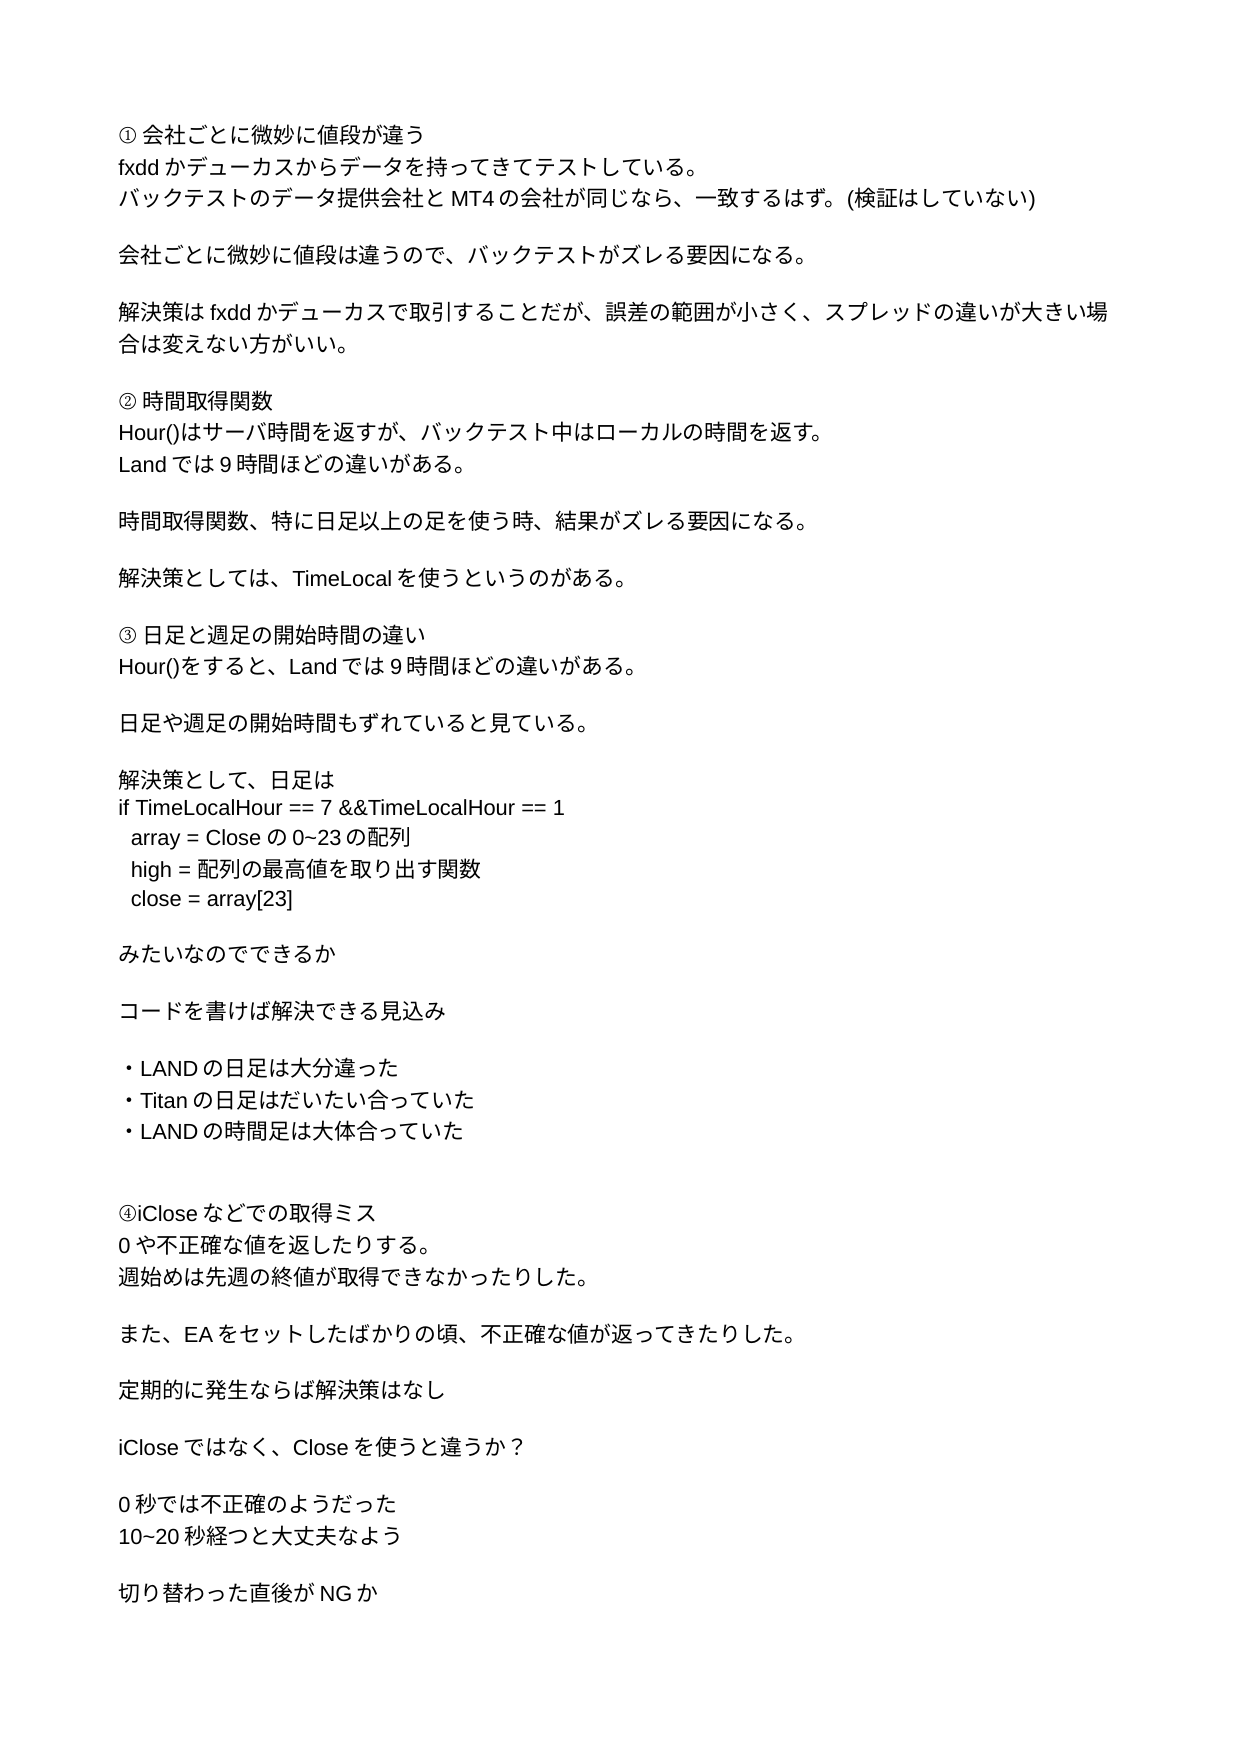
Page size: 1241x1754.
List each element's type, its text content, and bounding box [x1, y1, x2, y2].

text high = 配列の最高値を取り出す関数 [118, 852, 1122, 883]
text 日足や週足の開始時間もずれていると見ている。 [118, 706, 1122, 738]
text バックテストのデータ提供会社とMT4の会社が同じなら、一致するはず。(検証はしていない) [118, 181, 1122, 213]
text close = array[23] [118, 883, 1122, 912]
text ・LANDの時間足は大体合っていた [118, 1114, 1122, 1146]
text ・Titanの日足はだいたい合っていた [118, 1083, 1122, 1114]
text if TimeLocalHour == 7 &&TimeLocalHour == 1 [118, 795, 1122, 820]
text Hour()はサーバ時間を返すが、バックテスト中はローカルの時間を返す。 [118, 415, 1122, 447]
text ・LANDの日足は大分違った [118, 1051, 1122, 1083]
text みたいなのでできるか [118, 937, 1122, 969]
text コードを書けば解決できる見込み [118, 994, 1122, 1026]
text 切り替わった直後がNGか [118, 1576, 1122, 1607]
text array = Closeの0~23の配列 [118, 820, 1122, 852]
text fxddかデューカスからデータを持ってきてテストしている。 [118, 150, 1122, 181]
text ④iCloseなどでの取得ミス [118, 1196, 1122, 1228]
text Landでは9時間ほどの違いがある。 [118, 447, 1122, 479]
text 解決策として、日足は [118, 763, 1122, 795]
text 解決策はfxddかデューカスで取引することだが、誤差の範囲が小さく、スプレッドの違いが大きい場合は変えない方がいい。 [118, 295, 1122, 358]
text Hour()をすると、Landでは9時間ほどの違いがある。 [118, 649, 1122, 681]
text 10~20秒経つと大丈夫なよう [118, 1519, 1122, 1551]
text 時間取得関数、特に日足以上の足を使う時、結果がズレる要因になる。 [118, 504, 1122, 536]
text iCloseではなく、Closeを使うと違うか？ [118, 1430, 1122, 1462]
text ③日足と週足の開始時間の違い [118, 618, 1122, 649]
text 解決策としては、TimeLocalを使うというのがある。 [118, 561, 1122, 592]
text 会社ごとに微妙に値段は違うので、バックテストがズレる要因になる。 [118, 238, 1122, 270]
text 週始めは先週の終値が取得できなかったりした。 [118, 1260, 1122, 1291]
text 定期的に発生ならば解決策はなし [118, 1373, 1122, 1405]
text 0秒では不正確のようだった [118, 1487, 1122, 1519]
text ②時間取得関数 [118, 384, 1122, 415]
text ①会社ごとに微妙に値段が違う [118, 118, 1122, 150]
text 0や不正確な値を返したりする。 [118, 1228, 1122, 1260]
text また、EAをセットしたばかりの頃、不正確な値が返ってきたりした。 [118, 1317, 1122, 1348]
